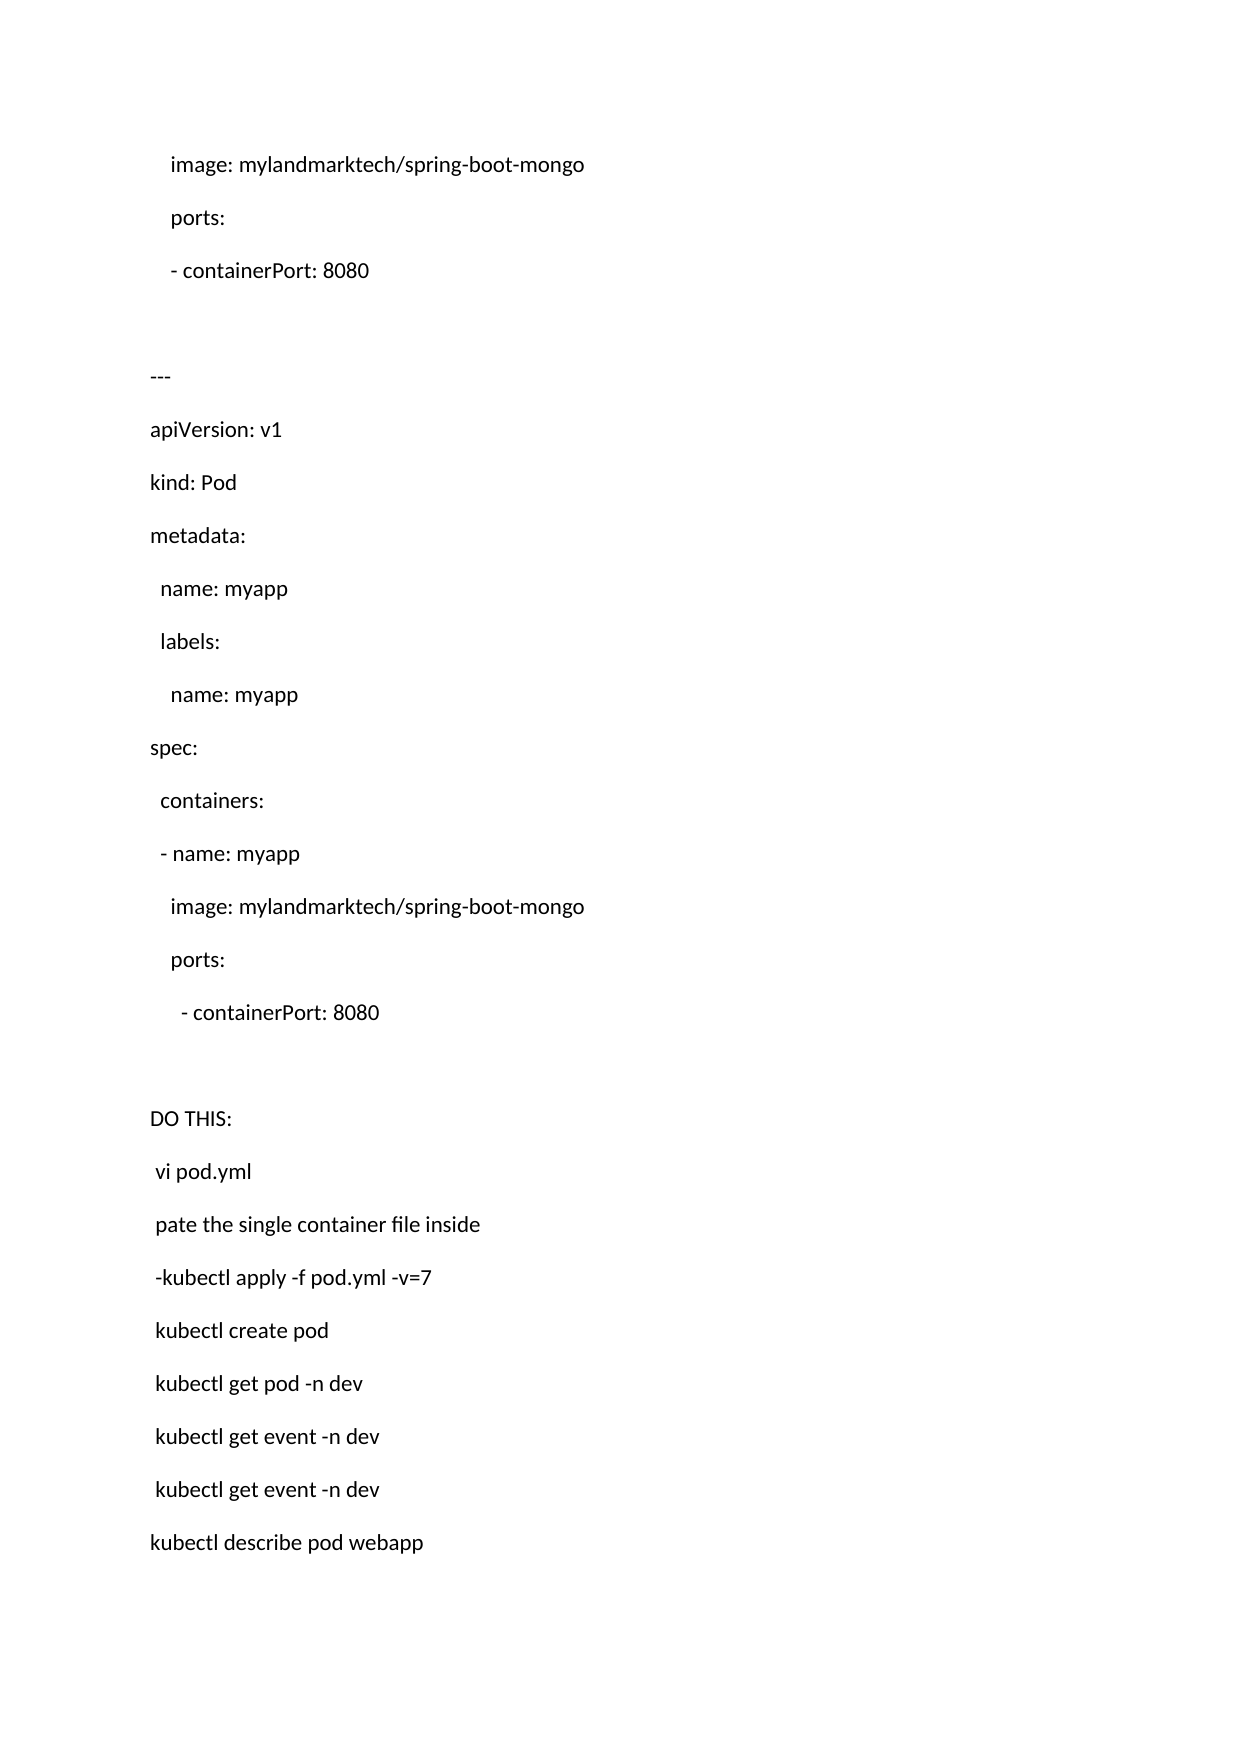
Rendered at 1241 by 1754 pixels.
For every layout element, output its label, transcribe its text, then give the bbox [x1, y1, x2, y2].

text - containerPort: 8080 [150, 256, 1090, 284]
text image: mylandmarktech/spring-boot-mongo [150, 892, 1090, 920]
text pate the single container file inside [150, 1210, 1090, 1238]
text kubectl get event -n dev [150, 1422, 1090, 1451]
text --- [150, 362, 1090, 390]
text - containerPort: 8080 [150, 998, 1090, 1026]
text - name: myapp [150, 839, 1090, 867]
text spec: [150, 733, 1090, 761]
text DO THIS: [150, 1104, 1090, 1132]
text kubectl describe pod webapp [150, 1528, 1090, 1557]
text kubectl create pod [150, 1316, 1090, 1344]
text labels: [150, 627, 1090, 655]
text kind: Pod [150, 468, 1090, 496]
text -kubectl apply -f pod.yml -v=7 [150, 1263, 1090, 1291]
text ports: [150, 203, 1090, 231]
text kubectl get pod -n dev [150, 1369, 1090, 1397]
text ports: [150, 945, 1090, 973]
text name: myapp [150, 574, 1090, 602]
text metadata: [150, 521, 1090, 549]
text apiVersion: v1 [150, 415, 1090, 443]
text kubectl get event -n dev [150, 1476, 1090, 1503]
text image: mylandmarktech/spring-boot-mongo [150, 150, 1090, 178]
text containers: [150, 786, 1090, 814]
text name: myapp [150, 680, 1090, 708]
text vi pod.yml [150, 1157, 1090, 1185]
